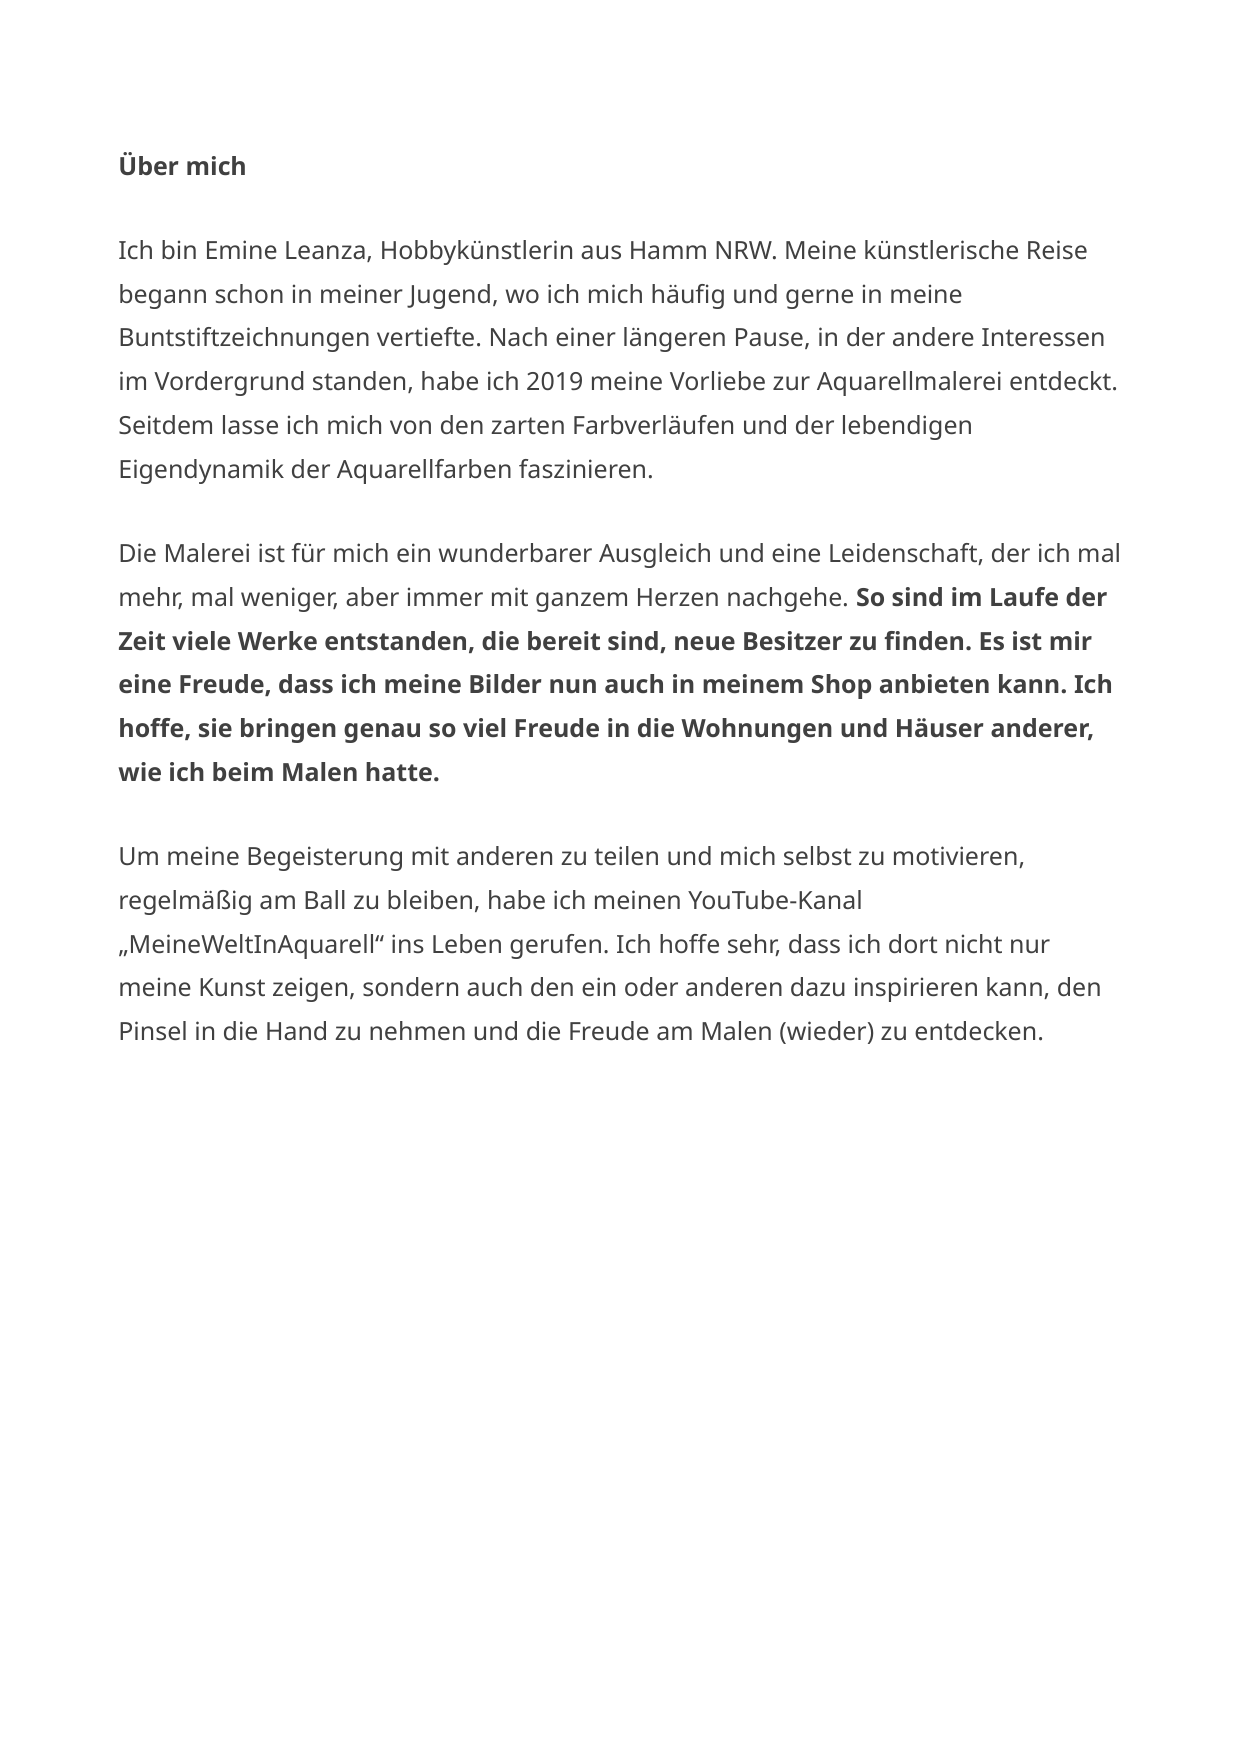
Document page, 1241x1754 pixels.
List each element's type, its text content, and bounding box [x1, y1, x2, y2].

text Um meine Begeisterung mit anderen zu teilen und mich selbst zu motivieren, regelmäßig am Ball zu bleiben, habe ich meinen YouTube-Kanal „MeineWeltInAquarell“ ins Leben gerufen. Ich hoffe sehr, dass ich dort nicht nur meine Kunst zeigen, sondern auch den ein oder anderen dazu inspirieren kann, den Pinsel in die Hand zu nehmen und die Freude am Malen (wieder) zu entdecken. [118, 829, 1122, 1048]
text Ich bin Emine Leanza, Hobbykünstlerin aus Hamm NRW. Meine künstlerische Reise begann schon in meiner Jugend, wo ich mich häufig und gerne in meine Buntstiftzeichnungen vertiefte. Nach einer längeren Pause, in der andere Interessen im Vordergrund standen, habe ich 2019 meine Vorliebe zur Aquarellmalerei entdeckt. Seitdem lasse ich mich von den zarten Farbverläufen und der lebendigen Eigendynamik der Aquarellfarben faszinieren. [118, 223, 1122, 485]
text Die Malerei ist für mich ein wunderbarer Ausgleich und eine Leidenschaft, der ich mal mehr, mal weniger, aber immer mit ganzem Herzen nachgehe. So sind im Laufe der Zeit viele Werke entstanden, die bereit sind, neue Besitzer zu finden. Es ist mir eine Freude, dass ich meine Bilder nun auch in meinem Shop anbieten kann. Ich hoffe, sie bringen genau so viel Freude in die Wohnungen und Häuser anderer, wie ich beim Malen hatte. [118, 526, 1122, 788]
text Über mich [118, 138, 1122, 182]
